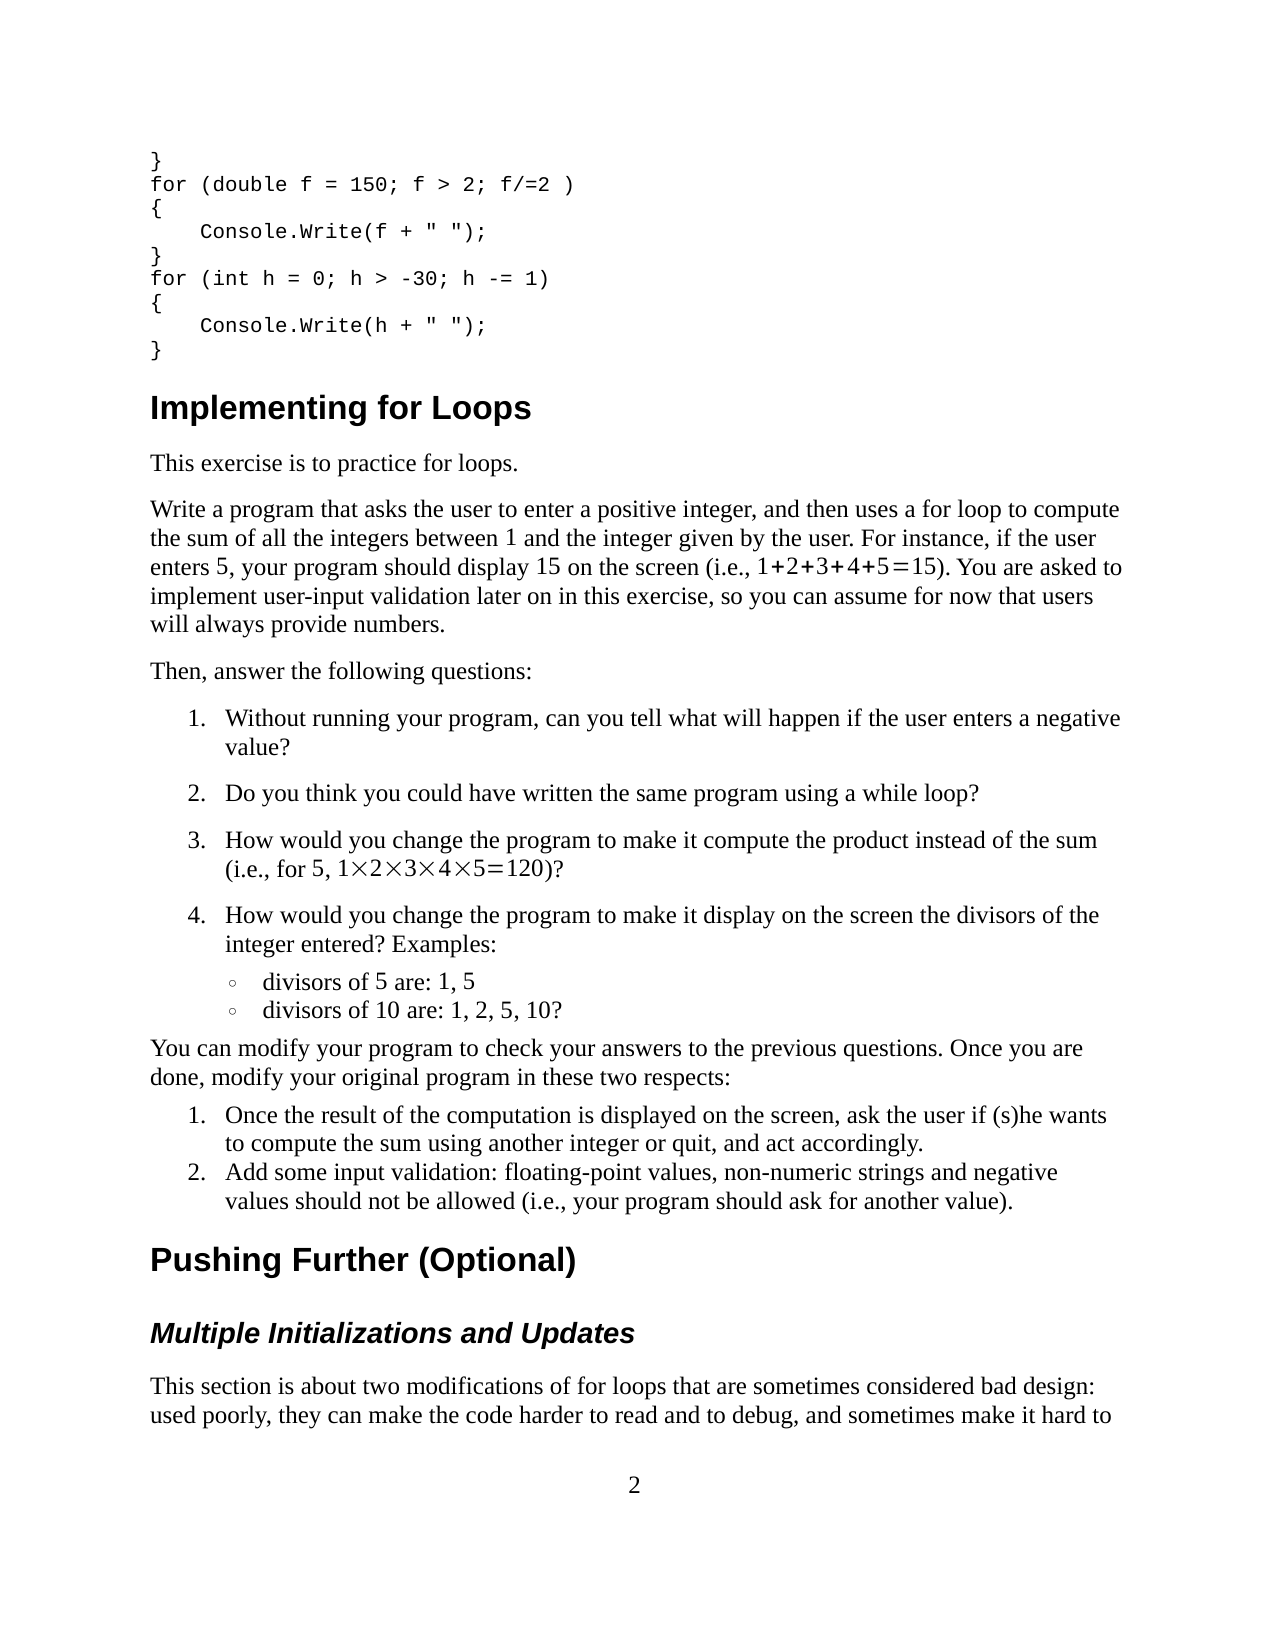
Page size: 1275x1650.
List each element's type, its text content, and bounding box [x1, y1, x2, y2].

text { [150, 197, 1125, 221]
text } [150, 244, 1125, 268]
text for (int h = 0; h > -30; h -= 1) [150, 268, 1125, 292]
text for (double f = 150; f > 2; f/=2 ) [150, 174, 1125, 197]
list Without running your program, can you tell what will happen if the user enters a negative value? [187, 703, 1125, 760]
list Add some input validation: floating-point values, non-numeric strings and negative values should not be allowed (i.e., your program should ask for another value). [187, 1157, 1125, 1215]
subtitle Multiple Initializations and Updates [150, 1316, 1125, 1349]
subtitle Implementing for Loops [150, 388, 1125, 426]
list How would you change the program to make it display on the screen the divisors of the integer entered? Examples: [187, 900, 1125, 958]
list How would you change the program to make it compute the product instead of the sum (i.e., for , )? [187, 825, 1125, 882]
text { [150, 292, 1125, 316]
text Then, answer the following questions: [150, 656, 1125, 685]
text Console.Write(h + " "); [150, 316, 1125, 339]
list divisors of are: , [225, 967, 1125, 996]
text This exercise is to practice for loops. [150, 448, 1125, 477]
subtitle Pushing Further (Optional) [150, 1240, 1125, 1278]
list divisors of are: , , , ? [225, 996, 1125, 1024]
list Once the result of the computation is displayed on the screen, ask the user if (s)he wants to compute the sum using another integer or quit, and act accordingly. [187, 1100, 1125, 1157]
text This section is about two modifications of for loops that are sometimes considered bad design: used poorly, they can make the code harder to read and to debug, and sometimes make it hard to [150, 1371, 1125, 1428]
text Write a program that asks the user to enter a positive integer, and then uses a for loop to compute the sum of all the integers between and the integer given by the user. For instance, if the user enters , your program should display on the screen (i.e., ). You are asked to implement user-input validation later on in this exercise, so you can assume for now that users will always provide numbers. [150, 494, 1125, 638]
list Do you think you could have written the same program using a while loop? [187, 778, 1125, 807]
text You can modify your program to check your answers to the previous questions. Once you are done, modify your original program in these two respects: [150, 1033, 1125, 1091]
text } [150, 339, 1125, 363]
text Console.Write(f + " "); [150, 221, 1125, 244]
text } [150, 150, 1125, 174]
